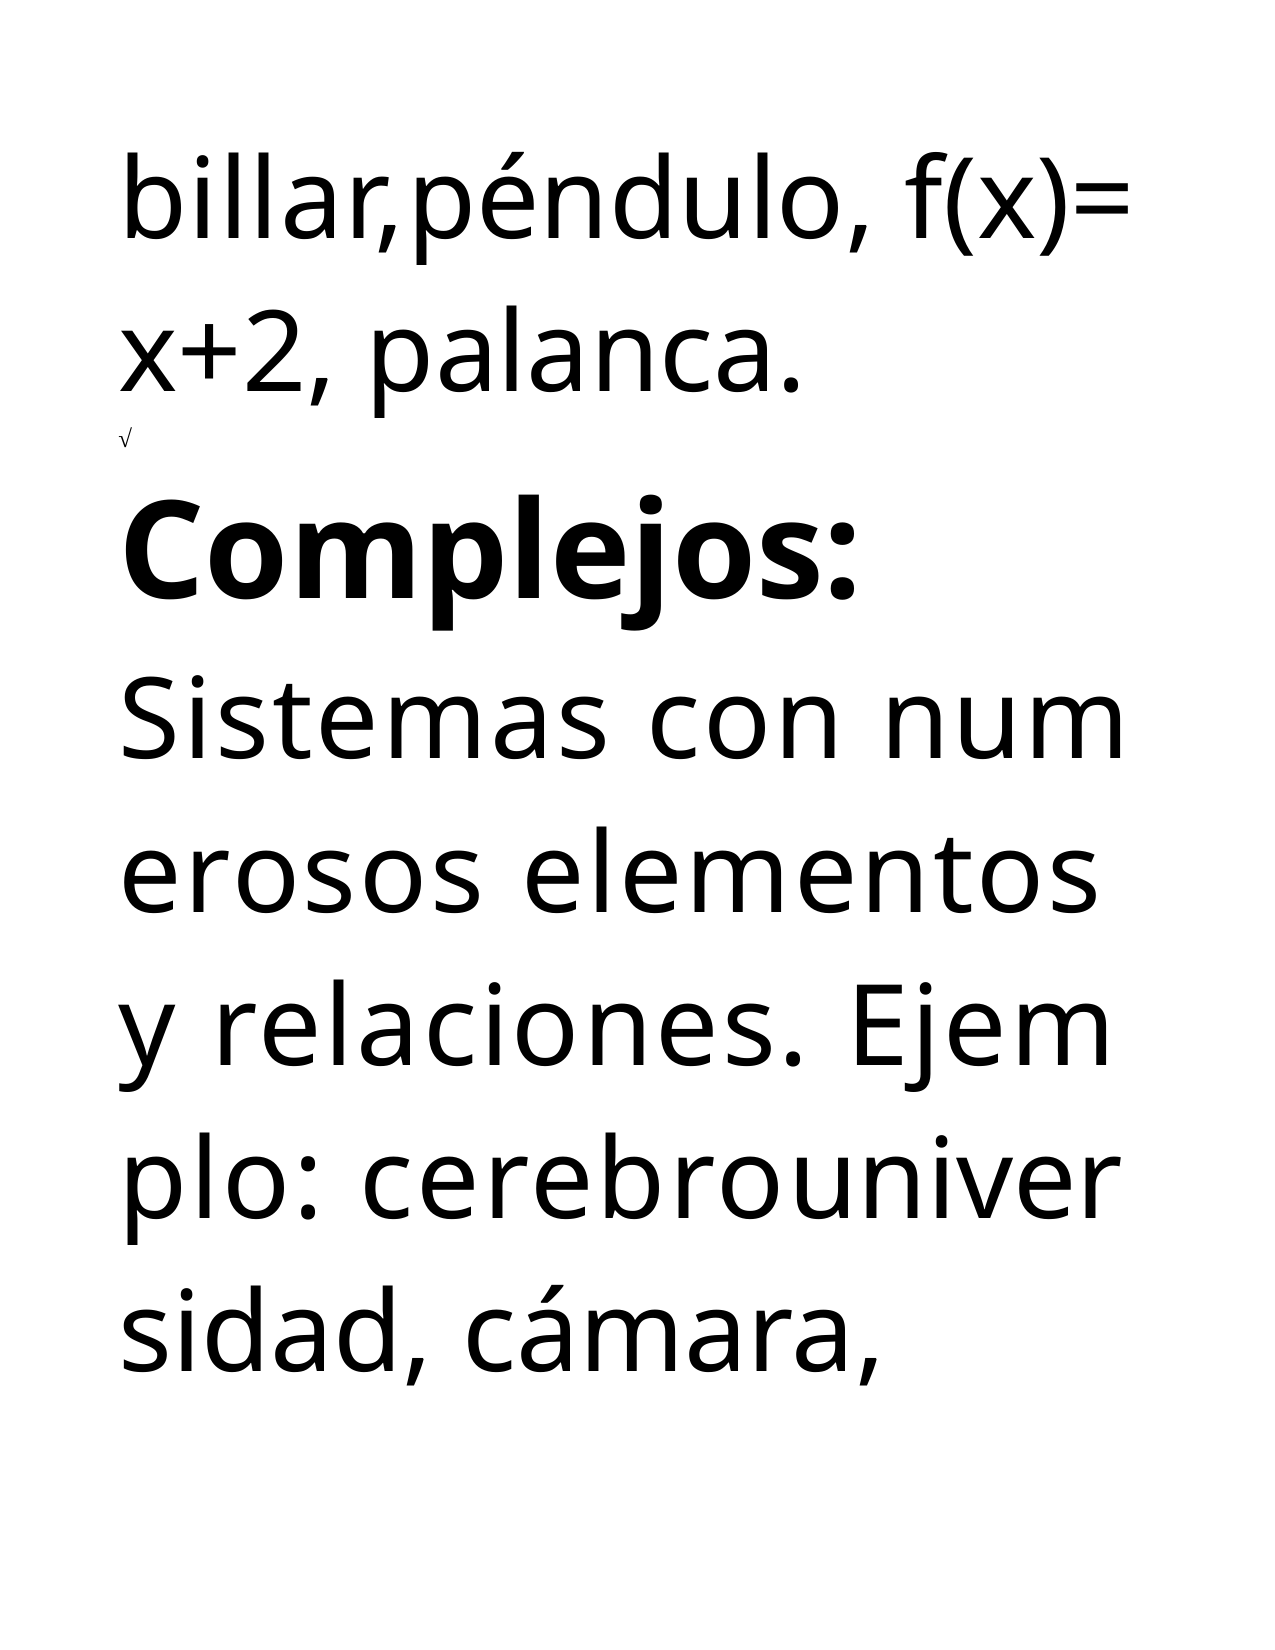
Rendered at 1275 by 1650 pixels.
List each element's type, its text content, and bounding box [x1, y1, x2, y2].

text Sistemas con numerosos elementos y relaciones. Ejemplo: cerebrouniversidad, cámara, [118, 638, 1157, 1404]
text billar,péndulo, f(x)=x+2, palanca. [118, 118, 1157, 424]
text Complejos: [118, 453, 1157, 638]
text √ [118, 424, 1157, 453]
